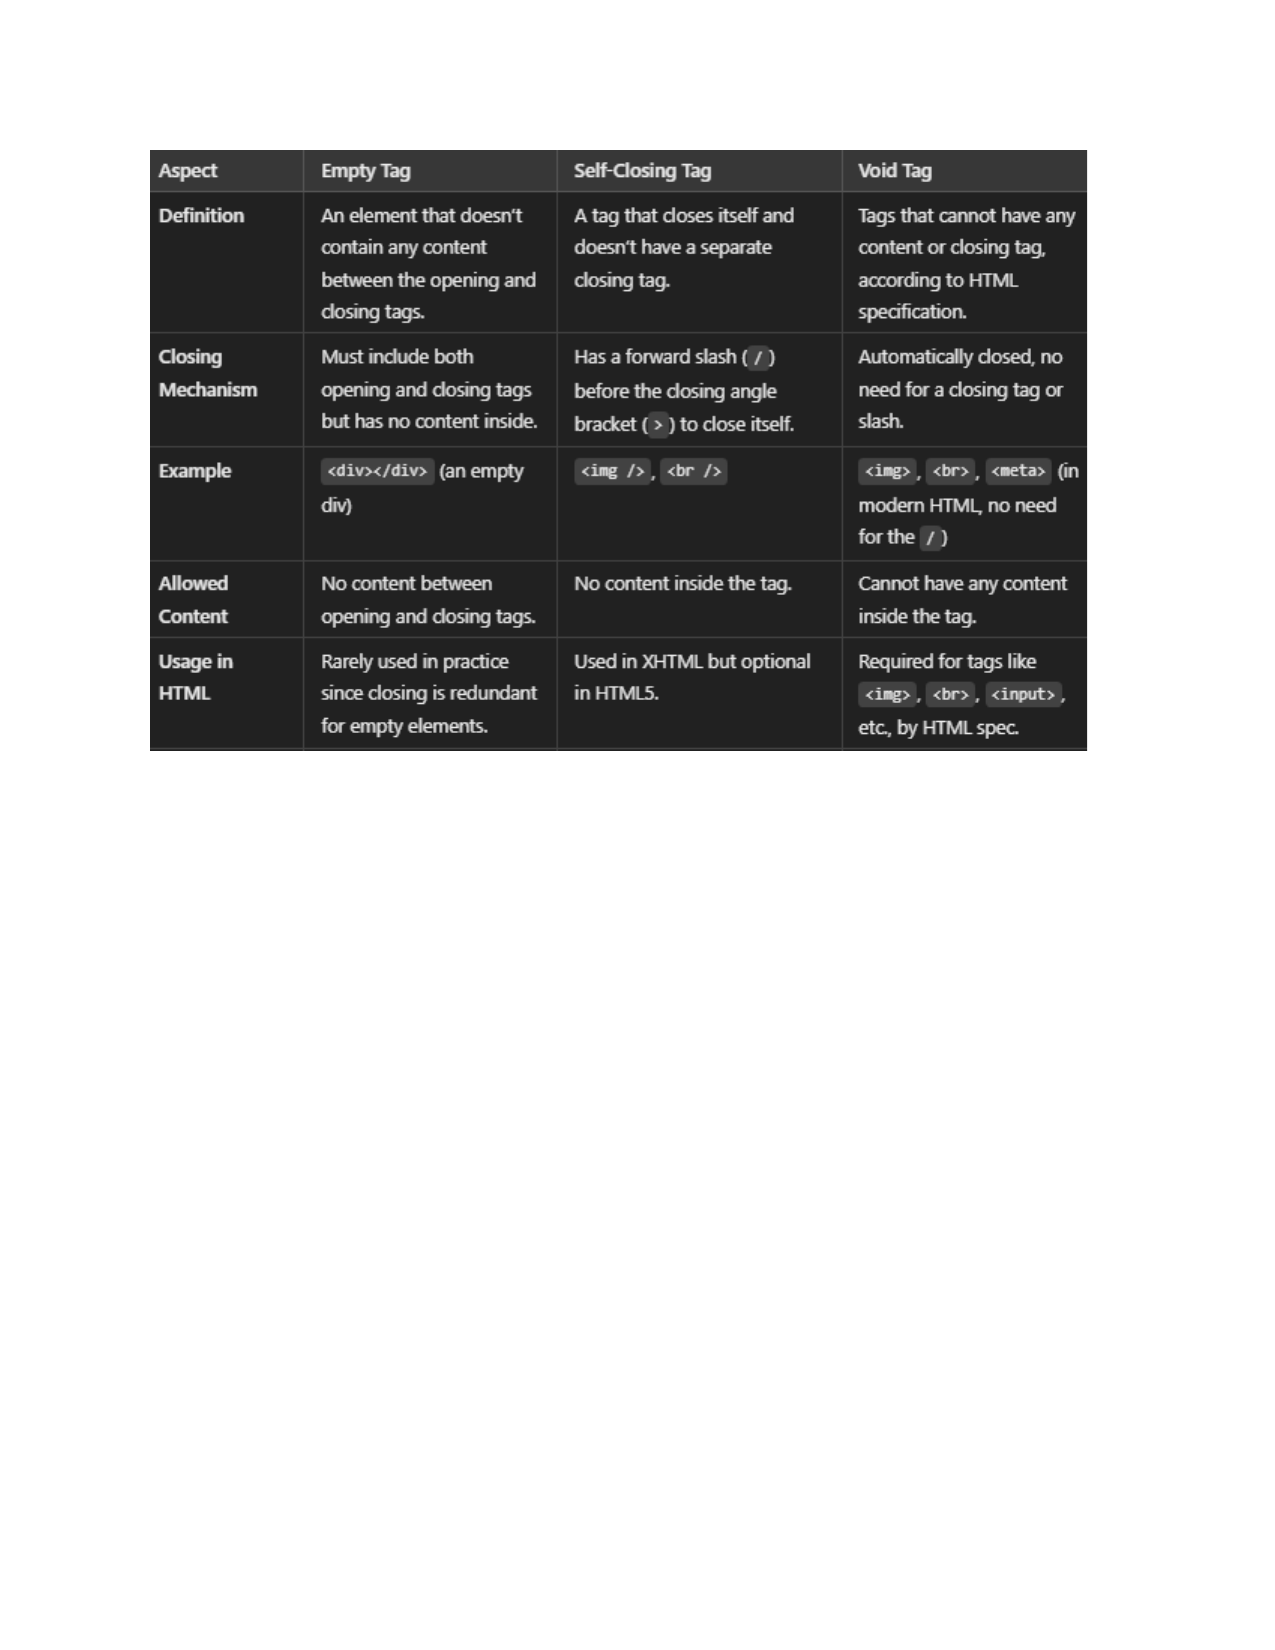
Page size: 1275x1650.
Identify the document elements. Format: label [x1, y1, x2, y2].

picture [150, 150, 1088, 751]
